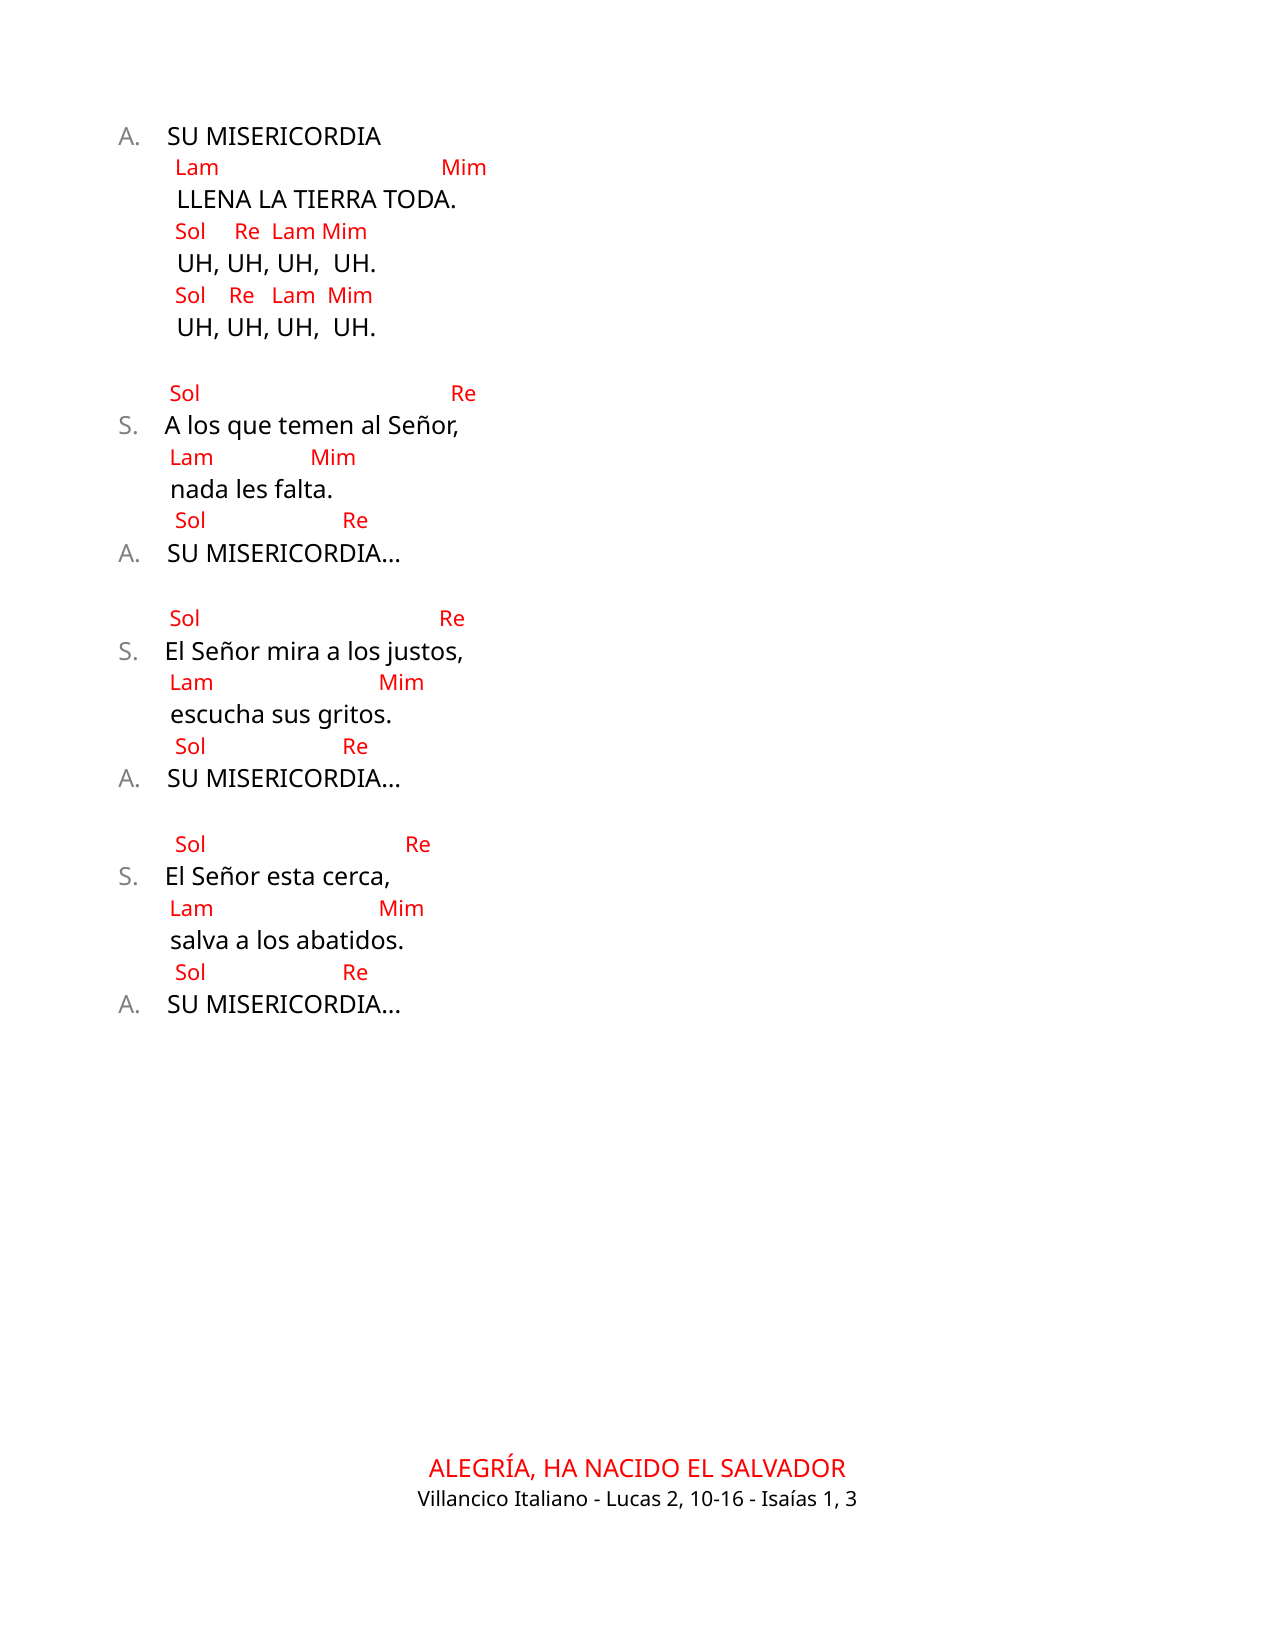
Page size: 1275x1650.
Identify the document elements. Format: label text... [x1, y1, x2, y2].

text Uh, uh, Uh, uh. [118, 246, 1157, 280]
text villancico Italiano - Lucas 2, 10-16 - Isaías 1, 3 [118, 1484, 1157, 1513]
text Sol Re [118, 957, 1157, 987]
text Sol Re [118, 378, 1157, 408]
text S. El Señor mira a los justos, [118, 633, 1157, 667]
text Lam Mim [118, 442, 1157, 471]
text nada les falta. [118, 471, 1157, 506]
text salva a los abatidos. [118, 923, 1157, 957]
text Sol Re [118, 731, 1157, 761]
text Sol Re Lam Mim [118, 216, 1157, 246]
text Sol Re [118, 603, 1157, 633]
text Lam Mim [118, 667, 1157, 697]
text Uh, uh, Uh, uh. [118, 310, 1157, 344]
text escucha sus gritos. [118, 697, 1157, 731]
text S. El Señor esta cerca, [118, 859, 1157, 893]
text A. Su misericordia… [118, 761, 1157, 795]
text A. Su misericordia [118, 118, 1157, 152]
text Sol Re Lam Mim [118, 280, 1157, 310]
text A. Su misericordia… [118, 535, 1157, 569]
text ALEGRÍA, HA NACIDO EL SALVADOR [118, 1451, 1157, 1484]
text Lam Mim [118, 893, 1157, 923]
text Sol Re [118, 829, 1157, 859]
text llena la tierra toda. [118, 182, 1157, 216]
text Sol Re [118, 506, 1157, 535]
text S. A los que temen al Señor, [118, 408, 1157, 442]
text Lam Mim [118, 152, 1157, 182]
text A. Su misericordia... [118, 987, 1157, 1021]
